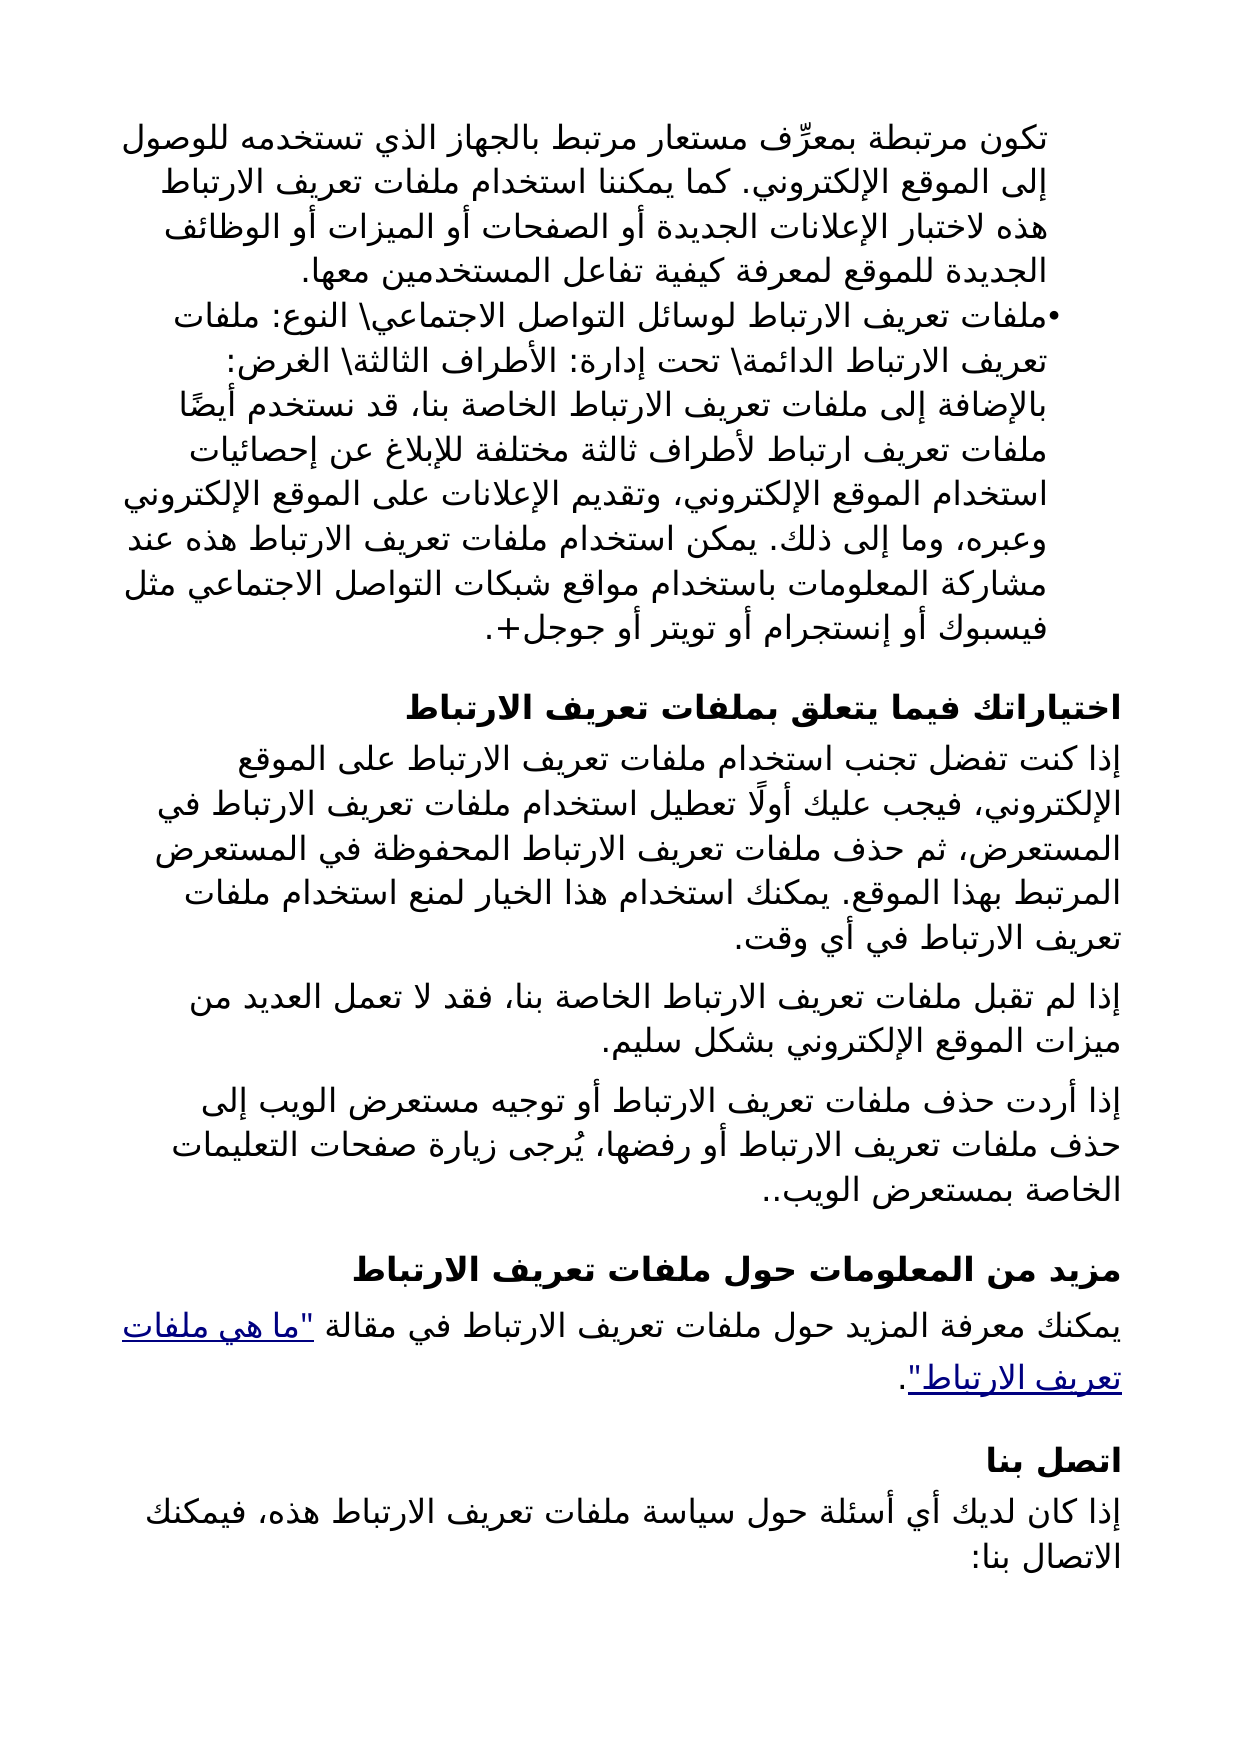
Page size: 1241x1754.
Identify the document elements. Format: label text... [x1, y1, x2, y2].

text إذا لم تقبل ملفات تعريف الارتباط الخاصة بنا، فقد لا تعمل العديد من ميزات الموقع الإلكتروني بشكل سليم. [118, 977, 1122, 1061]
list تتبع ملفات تعريف ارتباط الأداء\ النوع: ملفات تعريف الارتباط الدائمة\ تحت إدارة: الأطراف الثالثة\ الغرض: تُستخدم ملفات تعريف الارتباط هذه لتتبع المعلومات حول عدد مستخدمي الموقع الإلكتروني وكيفية استخدامه من قبل المستخدمين. قد تُعرِّفك المعلومات التي يتم جمعها عبر ملفات تعريف الارتباط هذه بشكل مباشر أو غير مباشر كزائر فردي. وذلك لأن المعلومات التي يتم جمعها عادةً ما تكون مرتبطة بمعرِّف مستعار مرتبط بالجهاز الذي تستخدمه للوصول إلى الموقع الإلكتروني. كما يمكننا استخدام ملفات تعريف الارتباط هذه لاختبار الإعلانات الجديدة أو الصفحات أو الميزات أو الوظائف الجديدة للموقع لمعرفة كيفية تفاعل المستخدمين معها. [118, 118, 1078, 291]
list ملفات تعريف الارتباط لوسائل التواصل الاجتماعي\ النوع: ملفات تعريف الارتباط الدائمة\ تحت إدارة: الأطراف الثالثة\ الغرض: بالإضافة إلى ملفات تعريف الارتباط الخاصة بنا، قد نستخدم أيضًا ملفات تعريف ارتباط لأطراف ثالثة مختلفة للإبلاغ عن إحصائيات استخدام الموقع الإلكتروني، وتقديم الإعلانات على الموقع الإلكتروني وعبره، وما إلى ذلك. يمكن استخدام ملفات تعريف الارتباط هذه عند مشاركة المعلومات باستخدام مواقع شبكات التواصل الاجتماعي مثل فيسبوك أو إنستجرام أو تويتر أو جوجل+. [118, 296, 1078, 647]
text يمكنك معرفة المزيد حول ملفات تعريف الارتباط في مقالة "ما هي ملفات تعريف الارتباط". [118, 1302, 1122, 1399]
subtitle مزيد من المعلومات حول ملفات تعريف الارتباط [118, 1250, 1122, 1289]
subtitle اتصل بنا [118, 1441, 1122, 1480]
text إذا كان لديك أي أسئلة حول سياسة ملفات تعريف الارتباط هذه، فيمكنك الاتصال بنا: [118, 1493, 1122, 1576]
text إذا كنت تفضل تجنب استخدام ملفات تعريف الارتباط على الموقع الإلكتروني، فيجب عليك أولًا تعطيل استخدام ملفات تعريف الارتباط في المستعرض، ثم حذف ملفات تعريف الارتباط المحفوظة في المستعرض المرتبط بهذا الموقع. يمكنك استخدام هذا الخيار لمنع استخدام ملفات تعريف الارتباط في أي وقت. [118, 740, 1122, 957]
text إذا أردت حذف ملفات تعريف الارتباط أو توجيه مستعرض الويب إلى حذف ملفات تعريف الارتباط أو رفضها، يُرجى زيارة صفحات التعليمات الخاصة بمستعرض الويب.. [118, 1081, 1122, 1209]
subtitle اختياراتك فيما يتعلق بملفات تعريف الارتباط [118, 688, 1122, 727]
